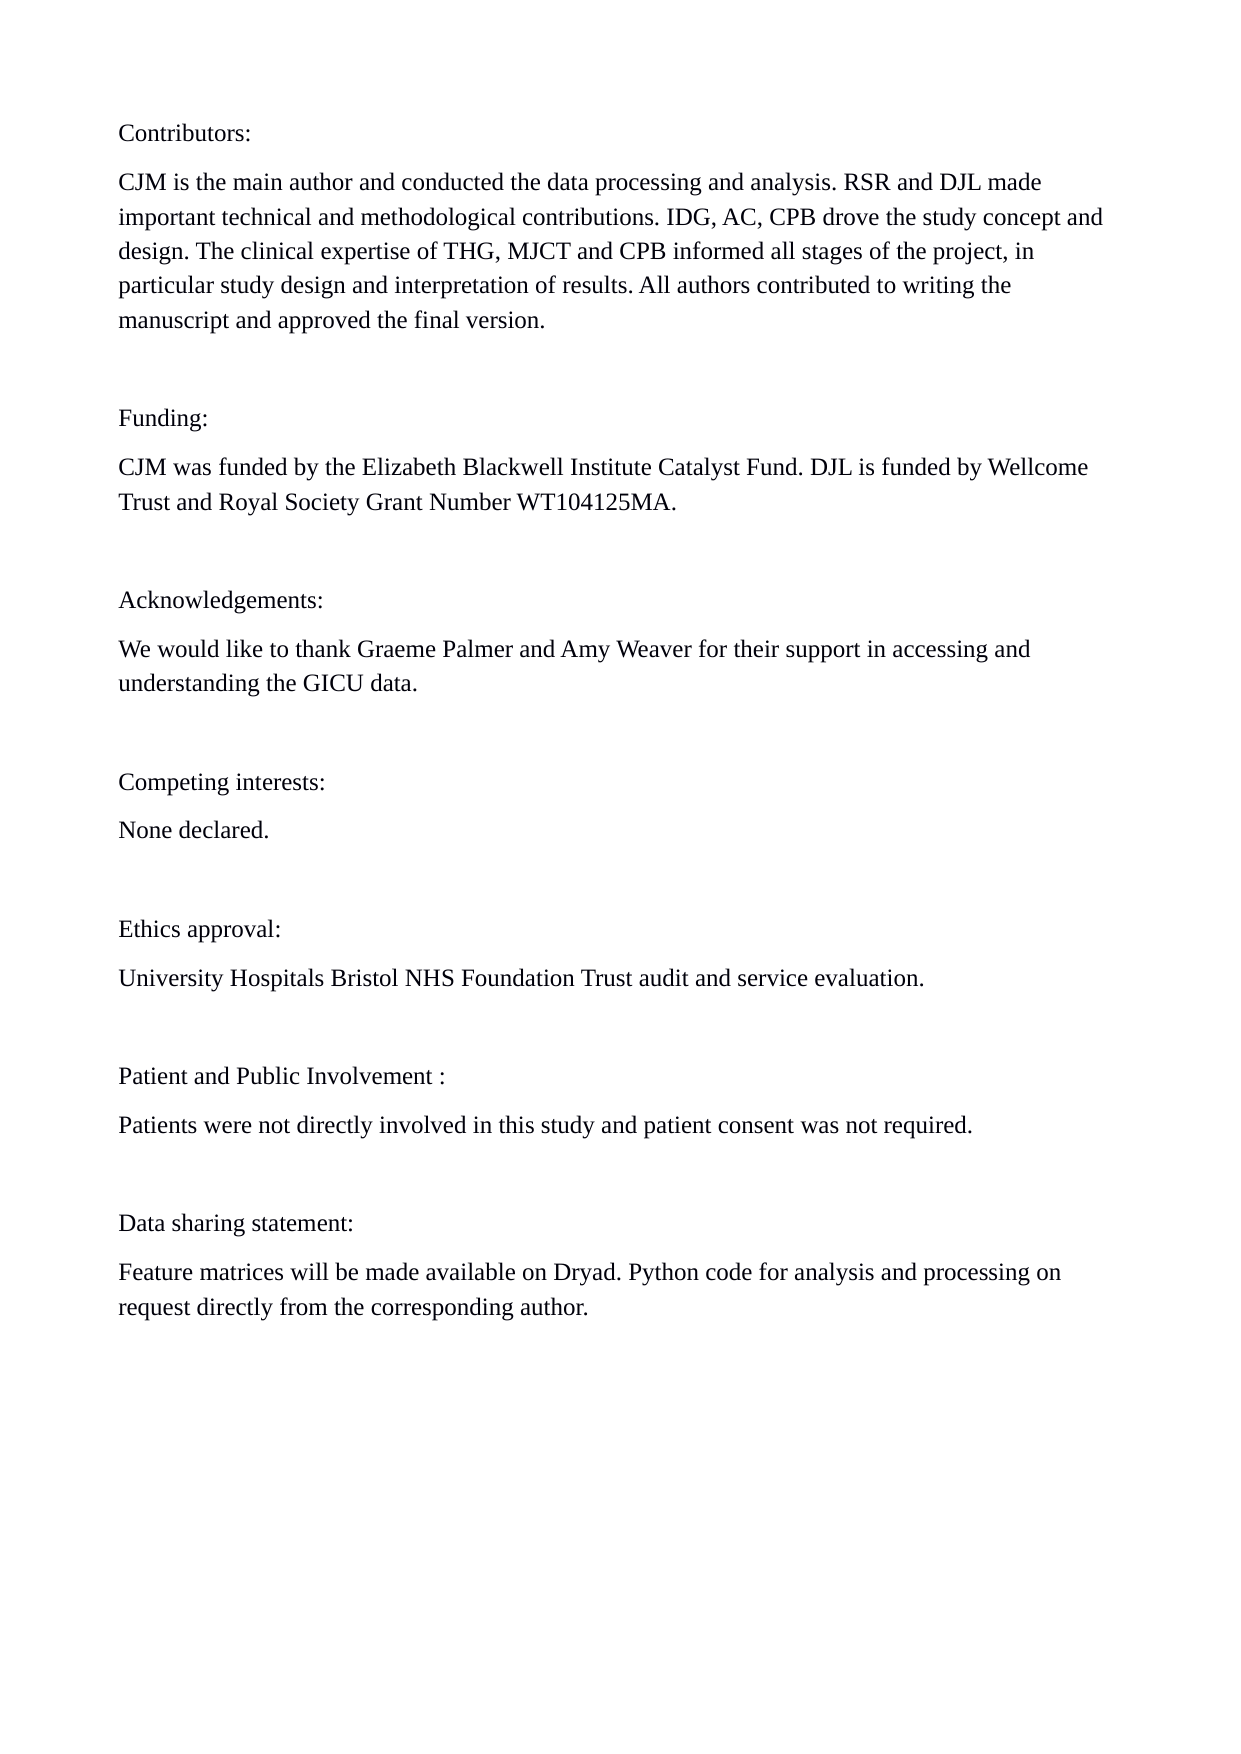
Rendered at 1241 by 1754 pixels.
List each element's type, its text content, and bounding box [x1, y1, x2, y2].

text We would like to thank Graeme Palmer and Amy Weaver for their support in accessing and understanding the GICU data. [118, 634, 1122, 697]
text Competing interests: [118, 767, 1122, 795]
text Data sharing statement: [118, 1208, 1122, 1237]
text Acknowledgements: [118, 585, 1122, 614]
text Patients were not directly involved in this study and patient consent was not required. [118, 1110, 1122, 1139]
text Ethics approval: [118, 914, 1122, 942]
text CJM is the main author and conducted the data processing and analysis. RSR and DJL made important technical and methodological contributions. IDG, AC, CPB drove the study concept and design. The clinical expertise of THG, MJCT and CPB informed all stages of the project, in particular study design and interpretation of results. All authors contributed to writing the manuscript and approved the final version. [118, 167, 1122, 334]
text Contributors: [118, 118, 1122, 147]
text University Hospitals Bristol NHS Foundation Trust audit and service evaluation. [118, 963, 1122, 992]
text Patient and Public Involvement : [118, 1061, 1122, 1090]
text None declared. [118, 816, 1122, 844]
text CJM was funded by the Elizabeth Blackwell Institute Catalyst Fund. DJL is funded by Wellcome Trust and Royal Society Grant Number WT104125MA. [118, 452, 1122, 516]
text Funding: [118, 403, 1122, 432]
text Feature matrices will be made available on Dryad. Python code for analysis and processing on request directly from the corresponding author. [118, 1257, 1122, 1320]
